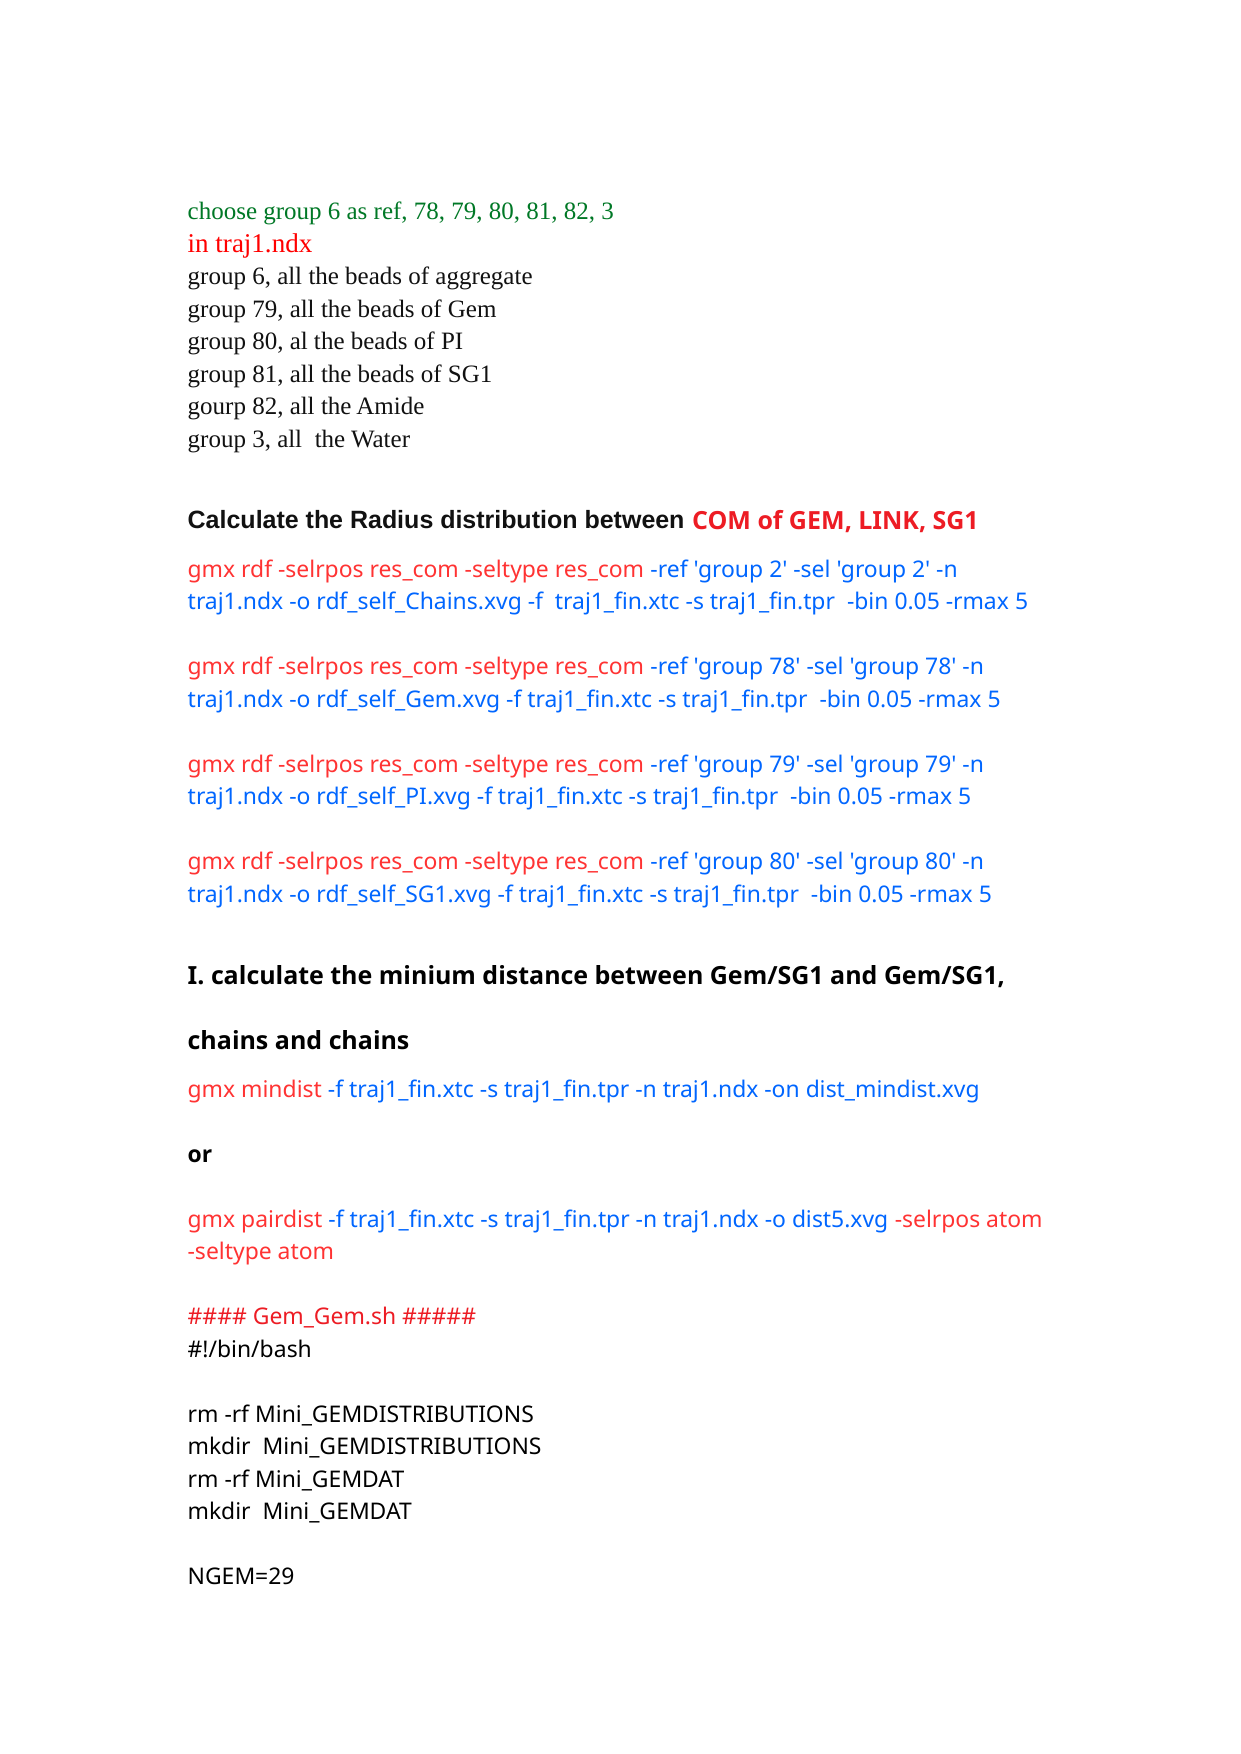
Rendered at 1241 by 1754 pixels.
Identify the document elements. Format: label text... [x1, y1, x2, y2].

text or [187, 1137, 1053, 1169]
text gmx mindist -f traj1_fin.xtc -s traj1_fin.tpr -n traj1.ndx -on dist_mindist.xvg [187, 1072, 1053, 1104]
text NGEM=29 [187, 1559, 1053, 1592]
text rm -rf Mini_GEMDAT [187, 1462, 1053, 1494]
text rm -rf Mini_GEMDISTRIBUTIONS [187, 1397, 1053, 1429]
text in traj1.ndx [187, 227, 1053, 259]
text #!/bin/bash [187, 1332, 1053, 1364]
text mkdir Mini_GEMDISTRIBUTIONS [187, 1429, 1053, 1462]
text gmx rdf -selrpos res_com -seltype res_com -ref 'group 80' -sel 'group 80' -n traj1.ndx -o rdf_self_SG1.xvg -f traj1_fin.xtc -s traj1_fin.tpr -bin 0.05 -rmax 5 [187, 844, 1053, 909]
text Calculate the Radius distribution between COM of GEM, LINK, SG1 [187, 487, 1053, 552]
text gmx pairdist -f traj1_fin.xtc -s traj1_fin.tpr -n traj1.ndx -o dist5.xvg -selrpos atom -seltype atom [187, 1202, 1053, 1267]
text gmx rdf -selrpos res_com -seltype res_com -ref 'group 78' -sel 'group 78' -n traj1.ndx -o rdf_self_Gem.xvg -f traj1_fin.xtc -s traj1_fin.tpr -bin 0.05 -rmax 5 [187, 649, 1053, 714]
text gourp 82, all the Amide [187, 389, 1053, 422]
text group 6, all the beads of aggregate [187, 259, 1053, 292]
text #### Gem_Gem.sh ##### [187, 1299, 1053, 1332]
text group 79, all the beads of Gem [187, 292, 1053, 324]
text I. calculate the minium distance between Gem/SG1 and Gem/SG1, chains and chains [187, 942, 1053, 1072]
text choose group 6 as ref, 78, 79, 80, 81, 82, 3 [187, 194, 1053, 227]
text gmx rdf -selrpos res_com -seltype res_com -ref 'group 2' -sel 'group 2' -n traj1.ndx -o rdf_self_Chains.xvg -f traj1_fin.xtc -s traj1_fin.tpr -bin 0.05 -rmax 5 [187, 552, 1053, 617]
text gmx rdf -selrpos res_com -seltype res_com -ref 'group 79' -sel 'group 79' -n traj1.ndx -o rdf_self_PI.xvg -f traj1_fin.xtc -s traj1_fin.tpr -bin 0.05 -rmax 5 [187, 747, 1053, 812]
text mkdir Mini_GEMDAT [187, 1494, 1053, 1527]
text group 80, al the beads of PI [187, 324, 1053, 357]
text group 81, all the beads of SG1 [187, 357, 1053, 389]
text group 3, all the Water [187, 422, 1053, 454]
